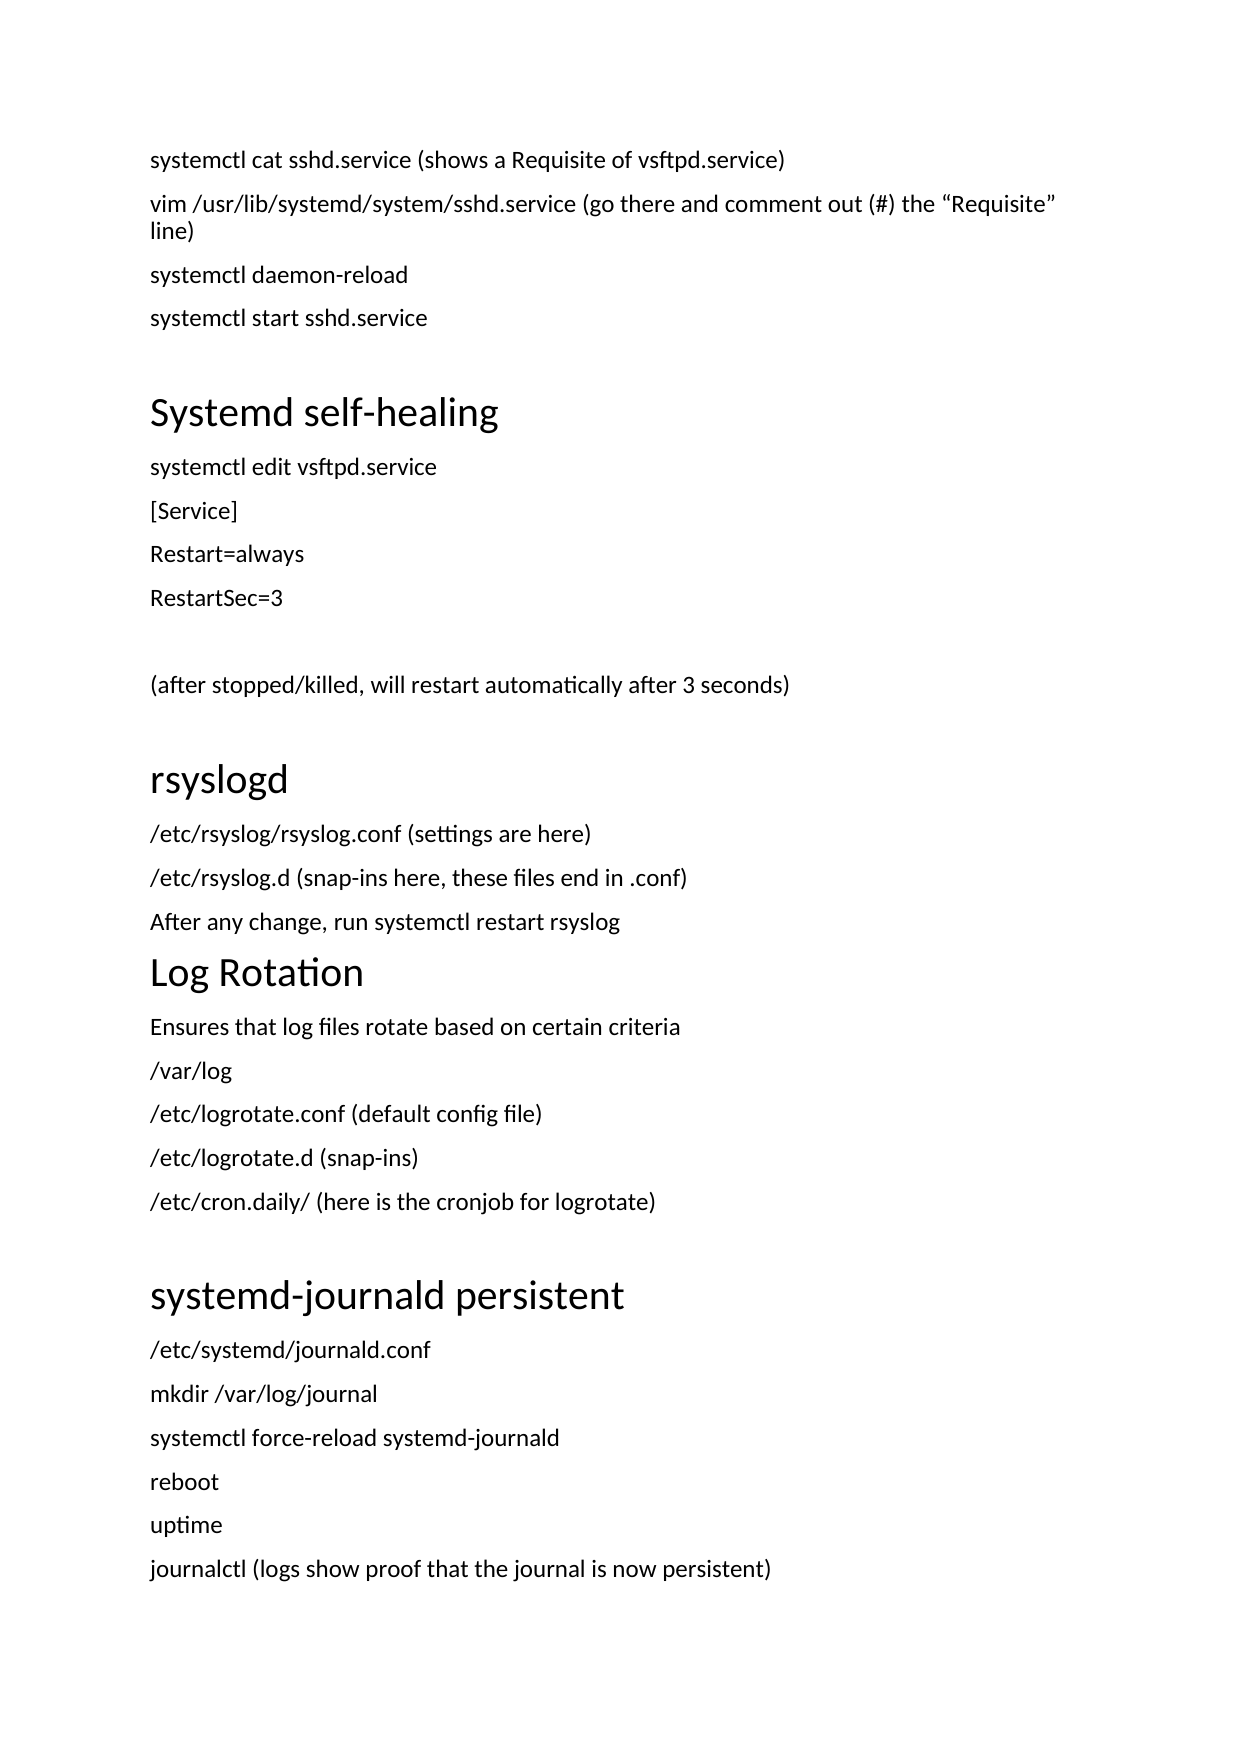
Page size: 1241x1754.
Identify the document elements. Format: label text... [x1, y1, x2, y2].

text systemd-journald persistent [150, 1278, 1090, 1320]
text systemctl force-reload systemd-journald [150, 1427, 1090, 1452]
text RestartSec=3 [150, 588, 1090, 613]
text systemctl start sshd.service [150, 308, 1090, 333]
text uptime [150, 1515, 1090, 1540]
text Ensures that log files rotate based on certain criteria [150, 1017, 1090, 1042]
text (after stopped/killed, will restart automatically after 3 seconds) [150, 675, 1090, 700]
text /etc/rsyslog.d (snap-ins here, these files end in .conf) [150, 868, 1090, 893]
text systemctl daemon-reload [150, 264, 1090, 289]
text Log Rotation [150, 955, 1090, 997]
text vim /usr/lib/systemd/system/sshd.service (go there and comment out (#) the “Requisite” line) [150, 194, 1090, 246]
text rsyslogd [150, 762, 1090, 804]
text Systemd self-healing [150, 395, 1090, 437]
text /var/log [150, 1060, 1090, 1085]
text /etc/systemd/journald.conf [150, 1340, 1090, 1365]
text /etc/rsyslog/rsyslog.conf (settings are here) [150, 824, 1090, 849]
text journalctl (logs show proof that the journal is now persistent) [150, 1558, 1090, 1583]
text After any change, run systemctl restart rsyslog [150, 911, 1090, 936]
text systemctl edit vsftpd.service [150, 457, 1090, 482]
text /etc/logrotate.conf (default config file) [150, 1104, 1090, 1129]
text /etc/cron.daily/ (here is the cronjob for logrotate) [150, 1191, 1090, 1216]
text reboot [150, 1471, 1090, 1496]
text systemctl cat sshd.service (shows a Requisite of vsftpd.service) [150, 150, 1090, 175]
text [Service] [150, 501, 1090, 526]
text /etc/logrotate.d (snap-ins) [150, 1148, 1090, 1173]
text Restart=always [150, 544, 1090, 569]
text mkdir /var/log/journal [150, 1384, 1090, 1409]
